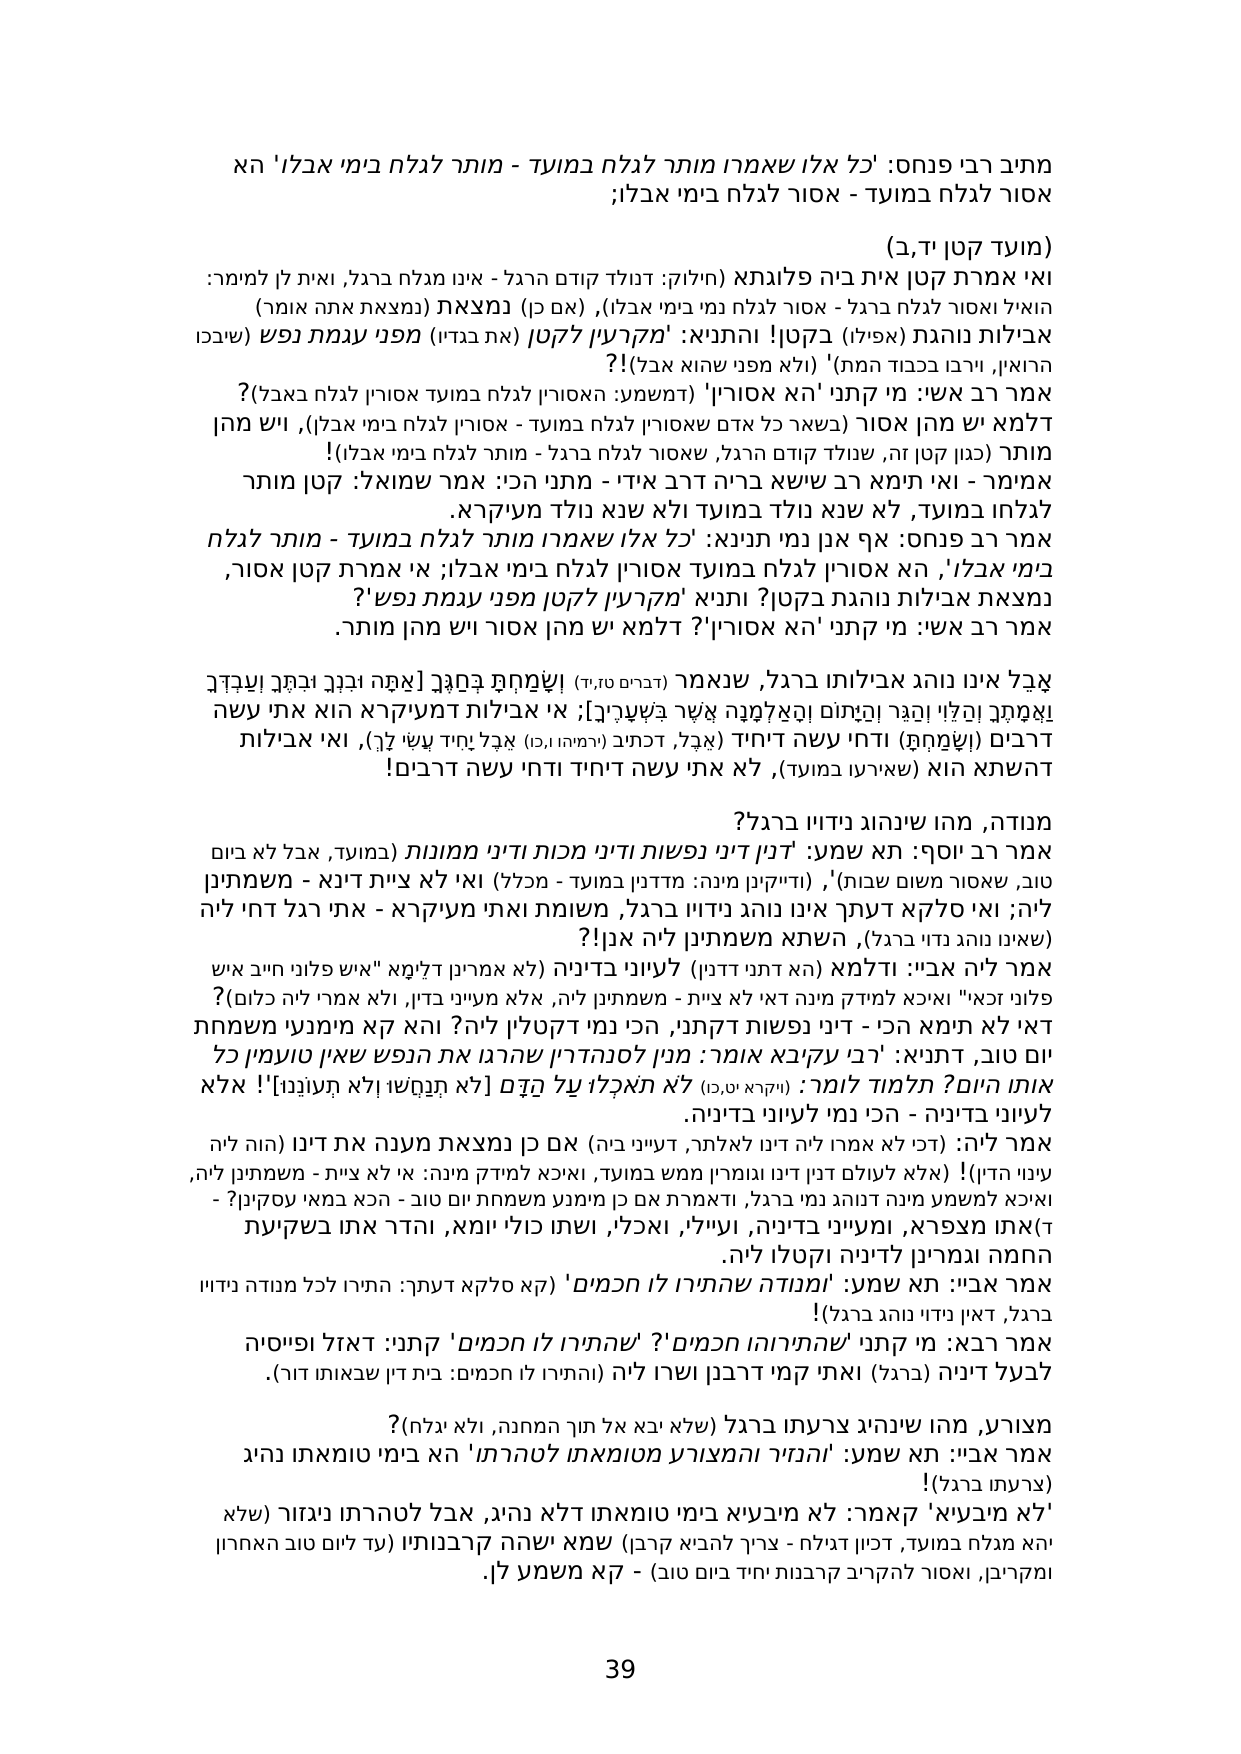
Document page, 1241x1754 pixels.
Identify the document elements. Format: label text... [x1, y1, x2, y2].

text אמר אביי: תא שמע: 'והנזיר והמצורע מטומאתו לטהרתו' הא בימי טומאתו נהיג (צרעתו ברגל)! [187, 1439, 1053, 1498]
text אמר רב אשי: מי קתני 'הא אסורין' (דמשמע: האסורין לגלח במועד אסורין לגלח באבל)? דלמא יש מהן אסור (בשאר כל אדם שאסורין לגלח במועד - אסורין לגלח בימי אבלן), ויש מהן מותר (כגון קטן זה, שנולד קודם הרגל, שאסור לגלח ברגל - מותר לגלח בימי אבלו)! [187, 378, 1053, 466]
text אמר רב יוסף: תא שמע: 'דנין דיני נפשות ודיני מכות ודיני ממונות (במועד, אבל לא ביום טוב, שאסור משום שבות)', (ודייקינן מינה: מדדנין במועד - מכלל) ואי לא ציית דינא - משמתינן ליה; ואי סלקא דעתך אינו נוהג נידויו ברגל, משומת ואתי מעיקרא - אתי רגל דחי ליה (שאינו נוהג נדוי ברגל), השתא משמתינן ליה אנן!? [187, 836, 1053, 953]
text (מועד קטן יד,ב) [187, 232, 1053, 262]
text אמר ליה אביי: ודלמא (הא דתני דדנין) לעיוני בדיניה (לא אמרינן דלֵימָא "איש פלוני חייב איש פלוני זכאי" ואיכא למידק מינה דאי לא ציית - משמתינן ליה, אלא מעייני בדין, ולא אמרי ליה כלום)? דאי לא תימא הכי - דיני נפשות דקתני, הכי נמי דקטלין ליה? והא קא מימנעי משמחת יום טוב, דתניא: 'רבי עקיבא אומר: מנין לסנהדרין שהרגו את הנפש שאין טועמין כל אותו היום? תלמוד לומר: (ויקרא יט,כו) לֹא תֹאכְלוּ עַל הַדָּם [לֹא תְנַחֲשׁוּ וְלֹא תְעוֹנֵנוּ]'! אלא לעיוני בדיניה - הכי נמי לעיוני בדיניה. [187, 953, 1053, 1128]
text אמר רב פנחס: אף אנן נמי תנינא: 'כל אלו שאמרו מותר לגלח במועד - מותר לגלח בימי אבלו', הא אסורין לגלח במועד אסורין לגלח בימי אבלו; אי אמרת קטן אסור, נמצאת אבילות נוהגת בקטן? ותניא 'מקרעין לקטן מפני עגמת נפש'? [187, 525, 1053, 612]
text מצורע, מהו שינהיג צרעתו ברגל (שלא יבא אל תוך המחנה, ולא יגלח)? [187, 1410, 1053, 1439]
text ואי אמרת קטן אית ביה פלוגתא (חילוק: דנולד קודם הרגל - אינו מגלח ברגל, ואית לן למימר: הואיל ואסור לגלח ברגל - אסור לגלח נמי בימי אבלו), (אם כן) נמצאת (נמצאת אתה אומר) אבילות נוהגת (אפילו) בקטן! והתניא: 'מקרעין לקטן (את בגדיו) מפני עגמת נפש (שיבכו הרואין, וירבו בכבוד המת)' (ולא מפני שהוא אבל)!? [187, 262, 1053, 378]
text מנודה, מהו שינהוג נידויו ברגל? [187, 807, 1053, 836]
text אמר רבא: מי קתני 'שהתירוהו חכמים'? 'שהתירו לו חכמים' קתני: דאזל ופייסיה לבעל דיניה (ברגל) ואתי קמי דרבנן ושרו ליה (והתירו לו חכמים: בית דין שבאותו דור). [187, 1328, 1053, 1386]
text מתיב רבי פנחס: 'כל אלו שאמרו מותר לגלח במועד - מותר לגלח בימי אבלו' הא אסור לגלח במועד - אסור לגלח בימי אבלו; [187, 150, 1053, 208]
text אמר ליה: (דכי לא אמרו ליה דינו לאלתר, דעייני ביה) אם כן נמצאת מענה את דינו (הוה ליה עינוי הדין)! (אלא לעולם דנין דינו וגומרין ממש במועד, ואיכא למידק מינה: אי לא ציית - משמתינן ליה, ואיכא למשמע מינה דנוהג נמי ברגל, ודאמרת אם כן מימנע משמחת יום טוב - הכא במאי עסקינן? - ד)אתו מצפרא, ומעייני בדיניה, ועיילי, ואכלי, ושתו כולי יומא, והדר אתו בשקיעת החמה וגמרינן לדיניה וקטלו ליה. [187, 1128, 1053, 1269]
text אמר רב אשי: מי קתני 'הא אסורין'? דלמא יש מהן אסור ויש מהן מותר. [187, 612, 1053, 642]
text אמר אביי: תא שמע: 'ומנודה שהתירו לו חכמים' (קא סלקא דעתך: התירו לכל מנודה נידויו ברגל, דאין נידוי נוהג ברגל)! [187, 1269, 1053, 1328]
text אָבֵל אינו נוהג אבילותו ברגל, שנאמר (דברים טז,יד) וְשָׂמַחְתָּ בְּחַגֶּךָ [אַתָּה וּבִנְךָ וּבִתֶּךָ וְעַבְדְּךָ וַאֲמָתֶךָ וְהַלֵּוִי וְהַגֵּר וְהַיָּתוֹם וְהָאַלְמָנָה אֲשֶׁר בִּשְׁעָרֶיךָ]; אי אבילות דמעיקרא הוא אתי עשה דרבים (וְשָׂמַחְתָּ) ודחי עשה דיחיד (אֵבֶל, דכתיב (ירמיהו ו,כו) אֵבֶל יָחִיד עֲשִׂי לָךְ), ואי אבילות דהשתא הוא (שאירעו במועד), לא אתי עשה דיחיד ודחי עשה דרבים! [187, 666, 1053, 783]
text 'לא מיבעיא' קאמר: לא מיבעיא בימי טומאתו דלא נהיג, אבל לטהרתו ניגזור (שלא יהא מגלח במועד, דכיון דגילח - צריך להביא קרבן) שמא ישהה קרבנותיו (עד ליום טוב האחרון ומקריבן, ואסור להקריב קרבנות יחיד ביום טוב) - קא משמע לן. [187, 1498, 1053, 1586]
text אמימר - ואי תימא רב שישא בריה דרב אידי - מתני הכי: אמר שמואל: קטן מותר לגלחו במועד, לא שנא נולד במועד ולא שנא נולד מעיקרא. [187, 466, 1053, 525]
